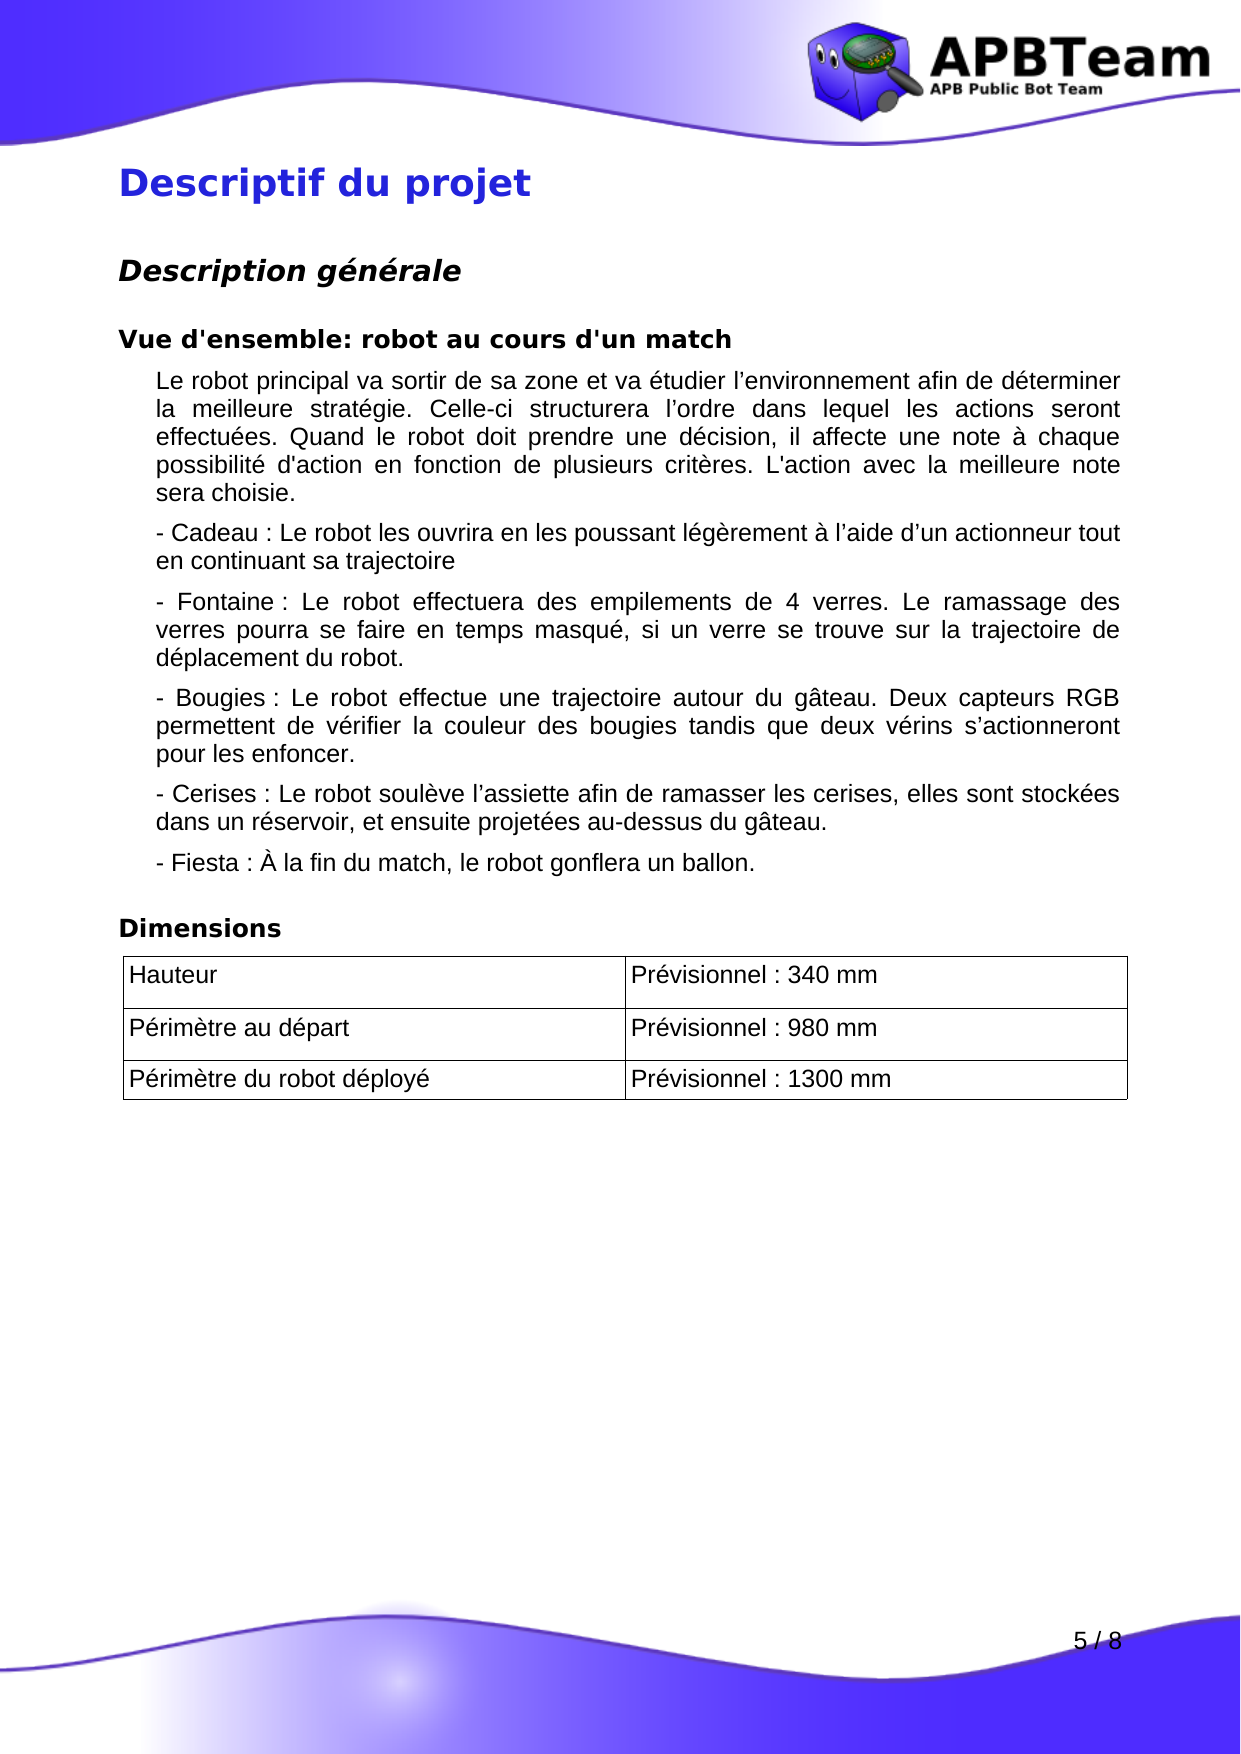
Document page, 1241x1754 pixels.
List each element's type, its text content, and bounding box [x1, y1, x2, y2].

text - Fontaine : Le robot effectuera des empilements de 4 verres. Le ramassage des verres pourra se faire en temps masqué, si un verre se trouve sur la trajectoire de déplacement du robot. [156, 588, 1122, 671]
subtitle Dimensions [118, 914, 1122, 943]
table_cell Périmètre du robot déployé [124, 1061, 625, 1099]
subtitle Vue d'ensemble: robot au cours d'un match [118, 326, 1122, 355]
text - Cerises : Le robot soulève l’assiette afin de ramasser les cerises, elles sont stockées dans un réservoir, et ensuite projetées au-dessus du gâteau. [156, 780, 1122, 836]
subtitle Description générale [118, 254, 1122, 288]
table_header Prévisionnel : 340 mm [626, 957, 1127, 1007]
text - Fiesta : À la fin du match, le robot gonflera un ballon. [156, 848, 1122, 876]
picture [0, 0, 1241, 146]
table_cell Prévisionnel : 980 mm [626, 1009, 1127, 1059]
table_header Hauteur [124, 957, 625, 1007]
subtitle Descriptif du projet [118, 161, 1122, 205]
table_cell Prévisionnel : 1300 mm [626, 1061, 1127, 1099]
table_cell Périmètre au départ [124, 1009, 625, 1059]
text - Cadeau : Le robot les ouvrira en les poussant légèrement à l’aide d’un actionneur tout en continuant sa trajectoire [156, 519, 1122, 575]
text - Bougies : Le robot effectue une trajectoire autour du gâteau. Deux capteurs RGB permettent de vérifier la couleur des bougies tandis que deux vérins s’actionneront pour les enfoncer. [156, 684, 1122, 768]
picture [0, 1599, 1241, 1754]
text Le robot principal va sortir de sa zone et va étudier l’environnement afin de déterminer la meilleure stratégie. Celle-ci structurera l’ordre dans lequel les actions seront effectuées. Quand le robot doit prendre une décision, il affecte une note à chaque possibilité d'action en fonction de plusieurs critères. L'action avec la meilleure note sera choisie. [156, 367, 1122, 507]
